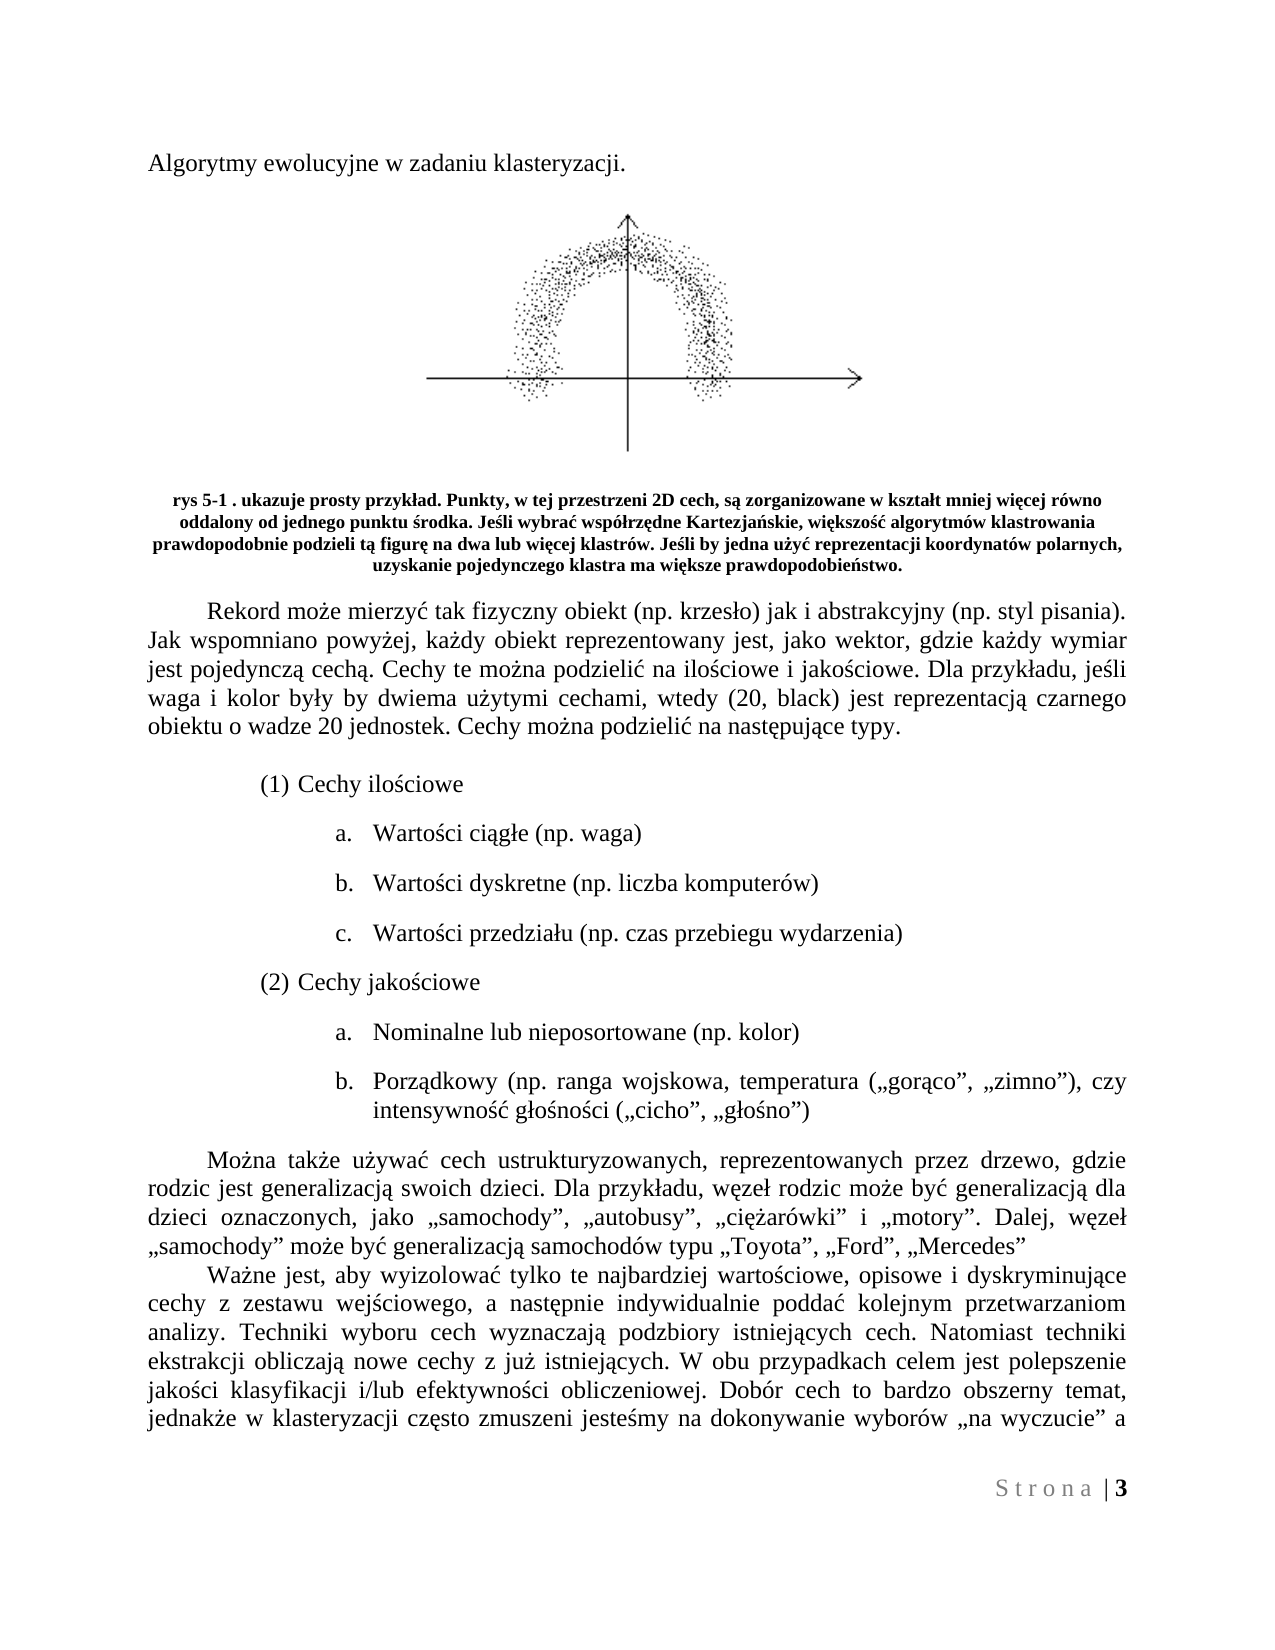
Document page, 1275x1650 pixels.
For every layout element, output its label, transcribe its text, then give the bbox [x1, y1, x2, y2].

list Wartości ciągłe (np. waga) [335, 818, 1127, 847]
text Rekord może mierzyć tak fizyczny obiekt (np. krzesło) jak i abstrakcyjny (np. styl pisania). Jak wspomniano powyżej, każdy obiekt reprezentowany jest, jako wektor, gdzie każdy wymiar jest pojedynczą cechą. Cechy te można podzielić na ilościowe i jakościowe. Dla przykładu, jeśli waga i kolor były by dwiema użytymi cechami, wtedy (20, black) jest reprezentacją czarnego obiektu o wadze 20 jednostek. Cechy można podzielić na następujące typy. [148, 596, 1127, 740]
list Cechy ilościowe [260, 769, 1127, 798]
text Można także używać cech ustrukturyzowanych, reprezentowanych przez drzewo, gdzie rodzic jest generalizacją swoich dzieci. Dla przykładu, węzeł rodzic może być generalizacją dla dzieci oznaczonych, jako „samochody”, „autobusy”, „ciężarówki” i „motory”. Dalej, węzeł „samochody” może być generalizacją samochodów typu „Toyota”, „Ford”, „Mercedes” [148, 1145, 1127, 1260]
list Porządkowy (np. ranga wojskowa, temperatura („gorąco”, „zimno”), czy intensywność głośności („cicho”, „głośno”) [335, 1066, 1127, 1124]
list Cechy jakościowe [260, 967, 1127, 996]
list Wartości przedziału (np. czas przebiegu wydarzenia) [335, 918, 1127, 946]
list Wartości dyskretne (np. liczba komputerów) [335, 868, 1127, 897]
text Ważne jest, aby wyizolować tylko te najbardziej wartościowe, opisowe i dyskryminujące cechy z zestawu wejściowego, a następnie indywidualnie poddać kolejnym przetwarzaniom analizy. Techniki wyboru cech wyznaczają podzbiory istniejących cech. Natomiast techniki ekstrakcji obliczają nowe cechy z już istniejących. W obu przypadkach celem jest polepszenie jakości klasyfikacji i/lub efektywności obliczeniowej. Dobór cech to bardzo obszerny temat, jednakże w klasteryzacji często zmuszeni jesteśmy na dokonywanie wyborów „na wyczucie” a [148, 1260, 1127, 1432]
list Nominalne lub nieposortowane (np. kolor) [335, 1017, 1127, 1046]
text rys 5‑1 . ukazuje prosty przykład. Punkty, w tej przestrzeni 2D cech, są zorganizowane w kształt mniej więcej równo oddalony od jednego punktu środka. Jeśli wybrać współrzędne Kartezjańskie, większość algorytmów klastrowania prawdopodobnie podzieli tą figurę na dwa lub więcej klastrów. Jeśli by jedna użyć reprezentacji koordynatów polarnych, uzyskanie pojedynczego klastra ma większe prawdopodobieństwo. [148, 489, 1127, 576]
